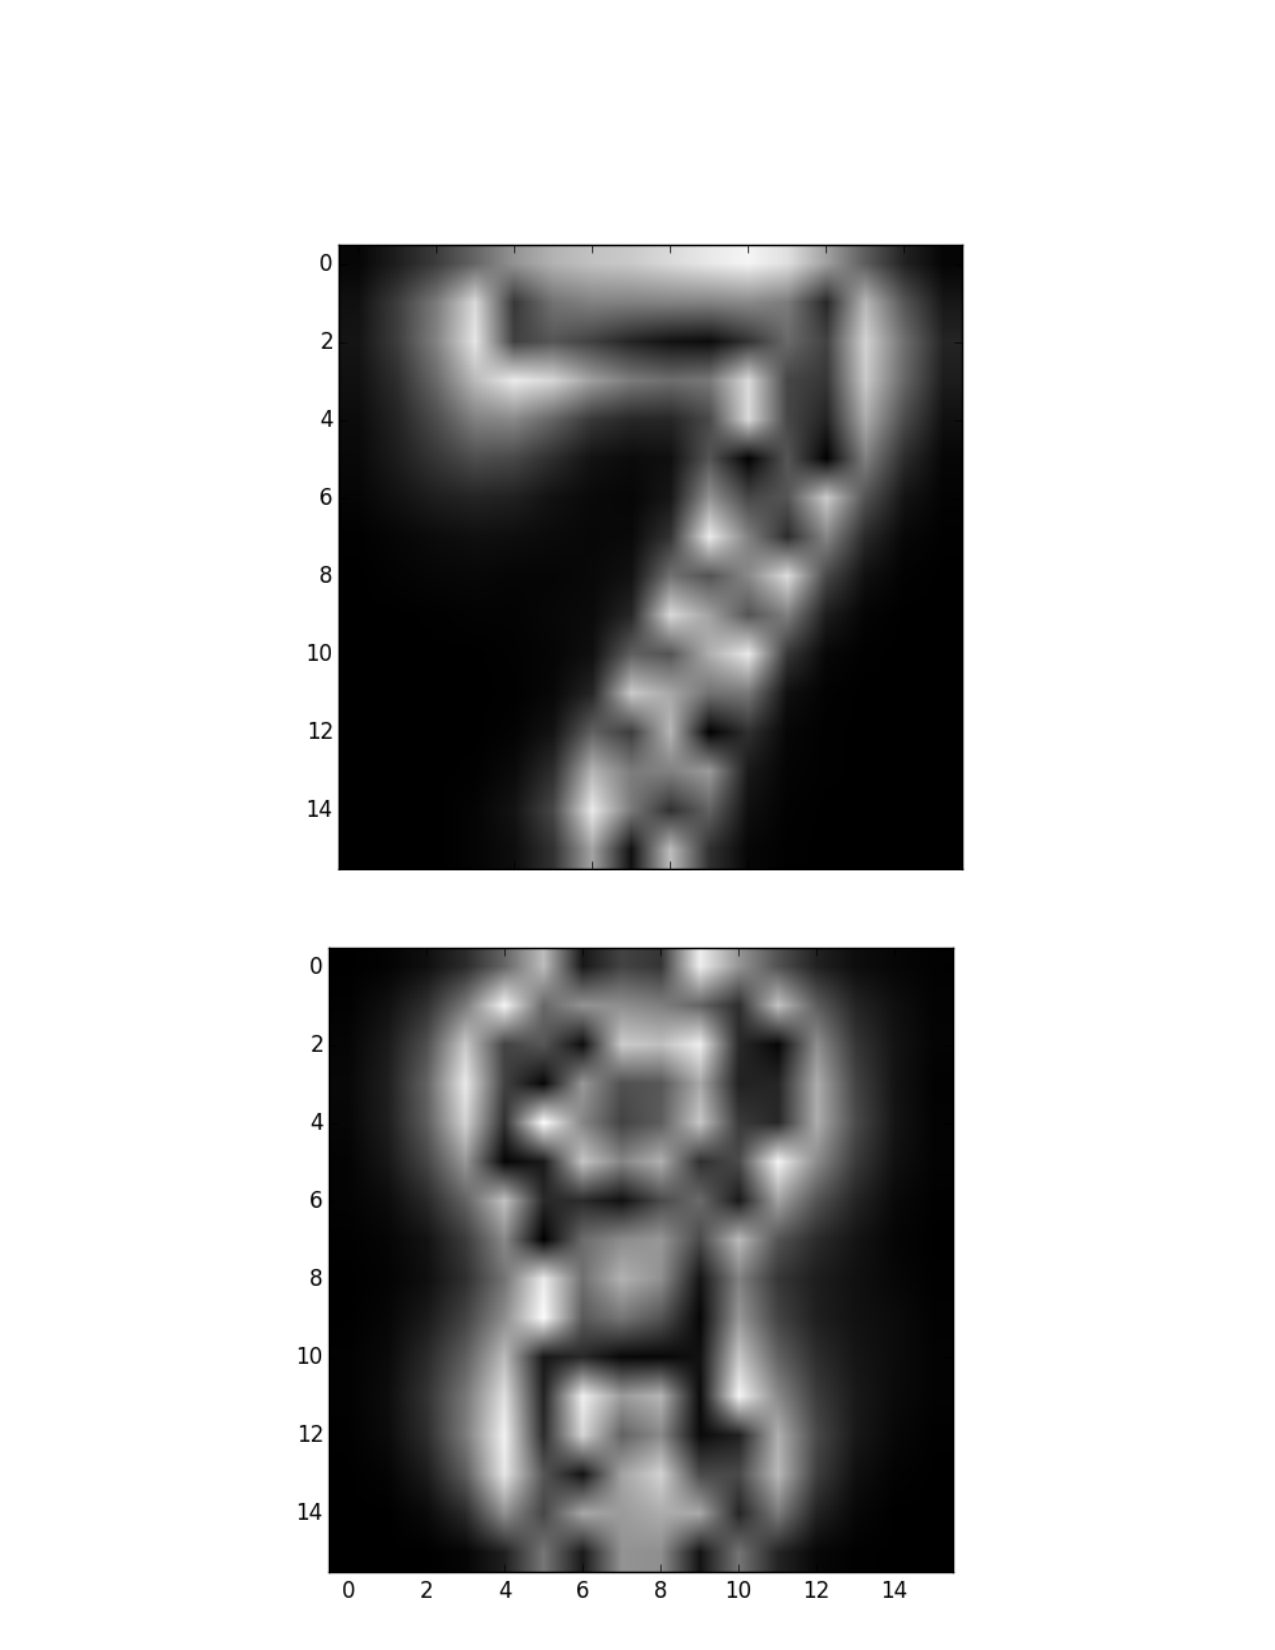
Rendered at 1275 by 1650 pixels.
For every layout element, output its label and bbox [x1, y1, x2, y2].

picture [108, 167, 1157, 1650]
